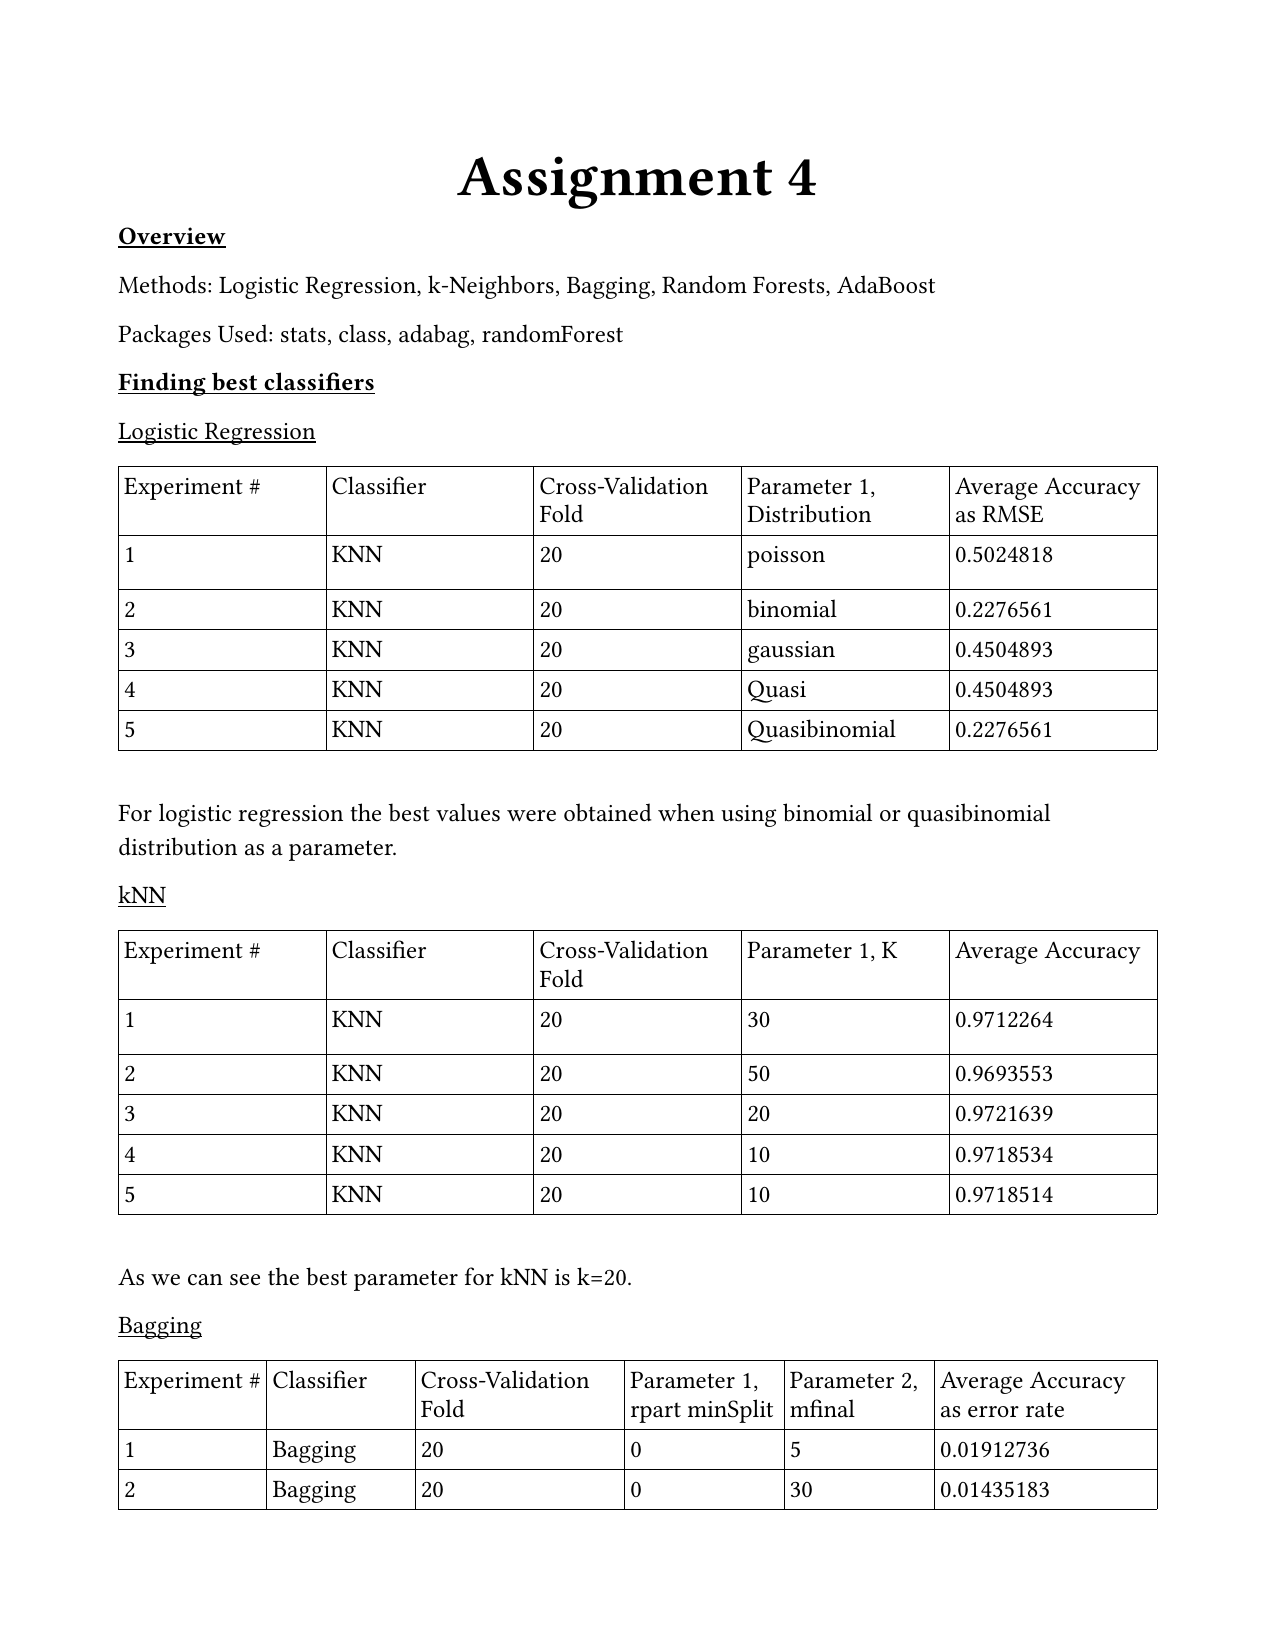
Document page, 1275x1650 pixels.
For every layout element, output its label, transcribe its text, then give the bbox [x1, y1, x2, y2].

table_cell 0.9712264 [950, 1000, 1157, 1053]
table_cell 20 [534, 590, 741, 629]
table_cell KNN [327, 536, 533, 589]
table_cell 20 [416, 1430, 624, 1469]
table_cell KNN [327, 1175, 533, 1214]
table_header Classifier [327, 467, 533, 534]
text Packages Used: stats, class, adabag, randomForest [118, 320, 1157, 348]
table_header Experiment # [119, 1361, 266, 1429]
table_cell 0 [625, 1430, 784, 1469]
table_cell 0.01435183 [935, 1470, 1157, 1509]
table_cell 0.2276561 [950, 711, 1157, 750]
table_cell KNN [327, 671, 533, 709]
table_cell 4 [119, 1135, 326, 1174]
table_cell Bagging [267, 1470, 415, 1509]
text Finding best classifiers [118, 368, 1157, 397]
table_header Parameter 2, mfinal [785, 1361, 934, 1429]
table_cell 20 [534, 536, 741, 589]
table_cell 20 [534, 1175, 741, 1214]
table_cell poisson [742, 536, 949, 589]
table_cell Quasibinomial [742, 711, 949, 750]
table_cell 0.9718514 [950, 1175, 1157, 1214]
table_cell 20 [534, 1135, 741, 1174]
table_header Cross-Validation Fold [534, 467, 741, 534]
text Methods: Logistic Regression, k-Neighbors, Bagging, Random Forests, AdaBoost [118, 271, 1157, 299]
table_header Experiment # [119, 467, 326, 534]
table_cell 0.01912736 [935, 1430, 1157, 1469]
table_header Parameter 1, rpart minSplit [625, 1361, 784, 1429]
table_cell 20 [534, 671, 741, 709]
table_cell 2 [119, 1470, 266, 1509]
table_cell 3 [119, 1095, 326, 1134]
table_header Classifier [327, 931, 533, 999]
table_cell 3 [119, 630, 326, 669]
table_cell 20 [534, 1095, 741, 1134]
table_header Average Accuracy as RMSE [950, 467, 1157, 534]
table_cell KNN [327, 1135, 533, 1174]
table_cell 20 [742, 1095, 949, 1134]
table_cell 0.4504893 [950, 671, 1157, 709]
table_cell 5 [785, 1430, 934, 1469]
table_cell KNN [327, 711, 533, 750]
table_cell Quasi [742, 671, 949, 709]
table_header Average Accuracy as error rate [935, 1361, 1157, 1429]
table_cell KNN [327, 590, 533, 629]
table_cell 2 [119, 1055, 326, 1094]
table_cell 0.4504893 [950, 630, 1157, 669]
table_cell 4 [119, 671, 326, 709]
table_header Parameter 1, K [742, 931, 949, 999]
table_cell 1 [119, 536, 326, 589]
table_cell 5 [119, 1175, 326, 1214]
table_cell 1 [119, 1000, 326, 1053]
table_cell 0.5024818 [950, 536, 1157, 589]
table_header Average Accuracy [950, 931, 1157, 999]
table_cell KNN [327, 1055, 533, 1094]
table_header Parameter 1, Distribution [742, 467, 949, 534]
table_cell 2 [119, 590, 326, 629]
table_header Cross-Validation Fold [416, 1361, 624, 1429]
table_cell 20 [534, 1000, 741, 1053]
table_cell gaussian [742, 630, 949, 669]
text Overview [118, 222, 1157, 251]
text Bagging [118, 1312, 1157, 1340]
table_cell KNN [327, 1095, 533, 1134]
table_cell KNN [327, 1000, 533, 1053]
table_cell 0.9718534 [950, 1135, 1157, 1174]
table_cell binomial [742, 590, 949, 629]
table_cell 50 [742, 1055, 949, 1094]
table_header Experiment # [119, 931, 326, 999]
table_cell 20 [534, 1055, 741, 1094]
table_header Cross-Validation Fold [534, 931, 741, 999]
table_cell 20 [416, 1470, 624, 1509]
table_header Classifier [267, 1361, 415, 1429]
table_cell 10 [742, 1175, 949, 1214]
table_cell 5 [119, 711, 326, 750]
table_cell 0.2276561 [950, 590, 1157, 629]
text For logistic regression the best values were obtained when using binomial or quasibinomial distribution as a parameter. [118, 798, 1157, 861]
table_cell KNN [327, 630, 533, 669]
text kNN [118, 881, 1157, 910]
table_cell Bagging [267, 1430, 415, 1469]
table_cell 0 [625, 1470, 784, 1509]
table_cell 30 [742, 1000, 949, 1053]
table_cell 20 [534, 711, 741, 750]
table_cell 20 [534, 630, 741, 669]
text As we can see the best parameter for kNN is k=20. [118, 1263, 1157, 1291]
title Assignment 4 [118, 143, 1157, 210]
table_cell 0.9721639 [950, 1095, 1157, 1134]
table_cell 10 [742, 1135, 949, 1174]
table_cell 0.9693553 [950, 1055, 1157, 1094]
text Logistic Regression [118, 417, 1157, 446]
table_cell 30 [785, 1470, 934, 1509]
table_cell 1 [119, 1430, 266, 1469]
